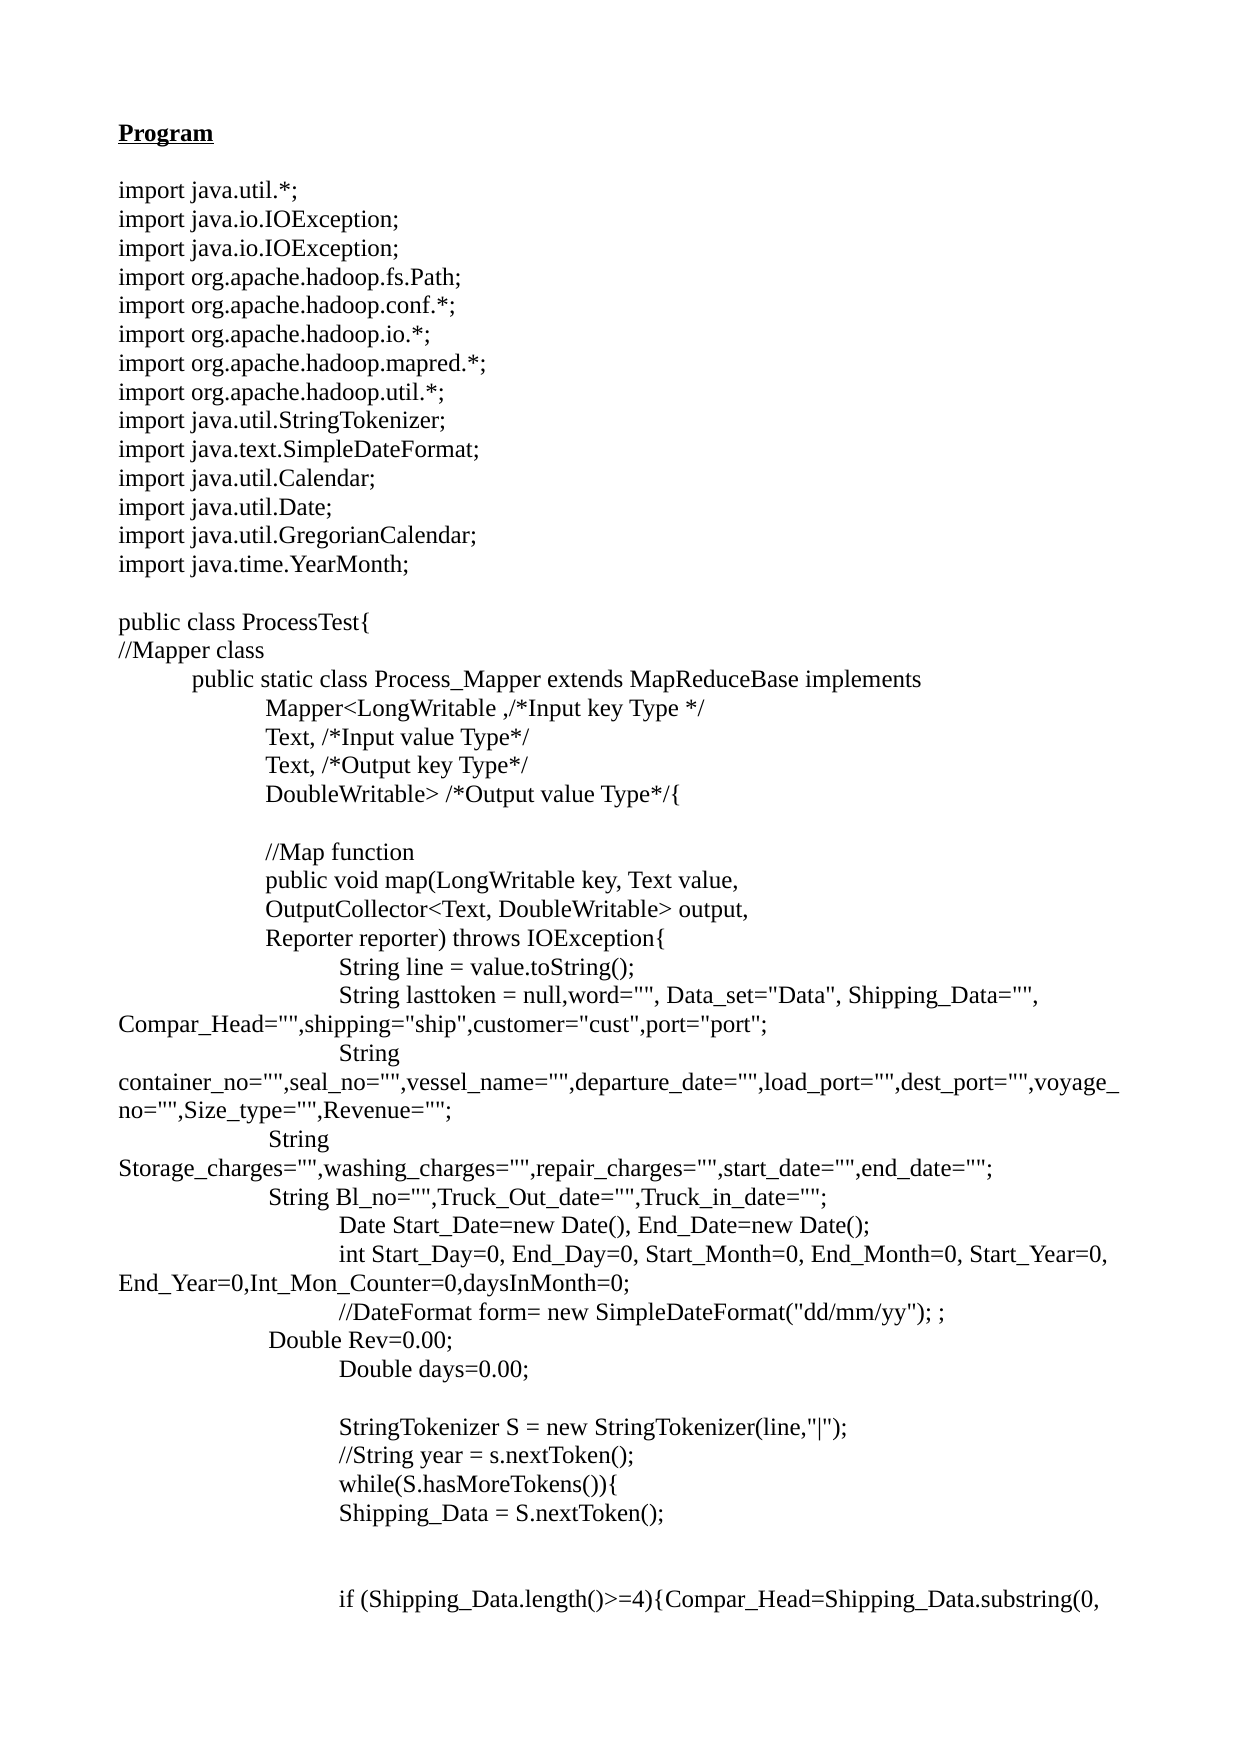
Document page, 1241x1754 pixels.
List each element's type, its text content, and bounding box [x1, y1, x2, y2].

text Reporter reporter) throws IOException{ [118, 923, 1122, 952]
text public class ProcessTest{ [118, 607, 1122, 636]
text import java.util.*; [118, 176, 1122, 204]
text String container_no="",seal_no="",vessel_name="",departure_date="",load_port="",dest_port="",voyage_no="",Size_type="",Revenue=""; [118, 1038, 1122, 1124]
text import java.util.Date; [118, 492, 1122, 521]
text import java.util.Calendar; [118, 463, 1122, 492]
text DoubleWritable> /*Output value Type*/{ [118, 779, 1122, 808]
text //Map function [118, 837, 1122, 866]
text if (Shipping_Data.length()>=4){Compar_Head=Shipping_Data.substring(0, [118, 1584, 1122, 1613]
text //DateFormat form= new SimpleDateFormat("dd/mm/yy"); ; [118, 1297, 1122, 1326]
text StringTokenizer S = new StringTokenizer(line,"|"); [118, 1412, 1122, 1441]
text public static class Process_Mapper extends MapReduceBase implements [118, 664, 1122, 693]
text String line = value.toString(); [118, 952, 1122, 981]
text Shipping_Data = S.nextToken(); [118, 1498, 1122, 1527]
text String Bl_no="",Truck_Out_date="",Truck_in_date=""; [118, 1182, 1122, 1211]
text OutputCollector<Text, DoubleWritable> output, [118, 894, 1122, 923]
text Text, /*Input value Type*/ [118, 722, 1122, 751]
text Double days=0.00; [118, 1354, 1122, 1383]
text while(S.hasMoreTokens()){ [118, 1469, 1122, 1498]
text import org.apache.hadoop.io.*; [118, 319, 1122, 348]
text Date Start_Date=new Date(), End_Date=new Date(); [118, 1211, 1122, 1239]
text import org.apache.hadoop.conf.*; [118, 291, 1122, 319]
text import java.util.GregorianCalendar; [118, 521, 1122, 549]
text Program [118, 118, 1122, 147]
text import java.util.StringTokenizer; [118, 406, 1122, 434]
text String Storage_charges="",washing_charges="",repair_charges="",start_date="",end_date=""; [118, 1124, 1122, 1182]
text import java.io.IOException; [118, 204, 1122, 233]
text Mapper<LongWritable ,/*Input key Type */ [118, 693, 1122, 722]
text int Start_Day=0, End_Day=0, Start_Month=0, End_Month=0, Start_Year=0, End_Year=0,Int_Mon_Counter=0,daysInMonth=0; [118, 1239, 1122, 1297]
text String lasttoken = null,word="", Data_set="Data", Shipping_Data="", Compar_Head="",shipping="ship",customer="cust",port="port"; [118, 981, 1122, 1038]
text Double Rev=0.00; [118, 1326, 1122, 1354]
text import java.text.SimpleDateFormat; [118, 434, 1122, 463]
text import org.apache.hadoop.util.*; [118, 377, 1122, 406]
text import java.io.IOException; [118, 233, 1122, 262]
text public void map(LongWritable key, Text value, [118, 866, 1122, 894]
text //Mapper class [118, 636, 1122, 664]
text import java.time.YearMonth; [118, 549, 1122, 578]
text import org.apache.hadoop.fs.Path; [118, 262, 1122, 291]
text import org.apache.hadoop.mapred.*; [118, 348, 1122, 377]
text //String year = s.nextToken(); [118, 1441, 1122, 1469]
text Text, /*Output key Type*/ [118, 751, 1122, 779]
